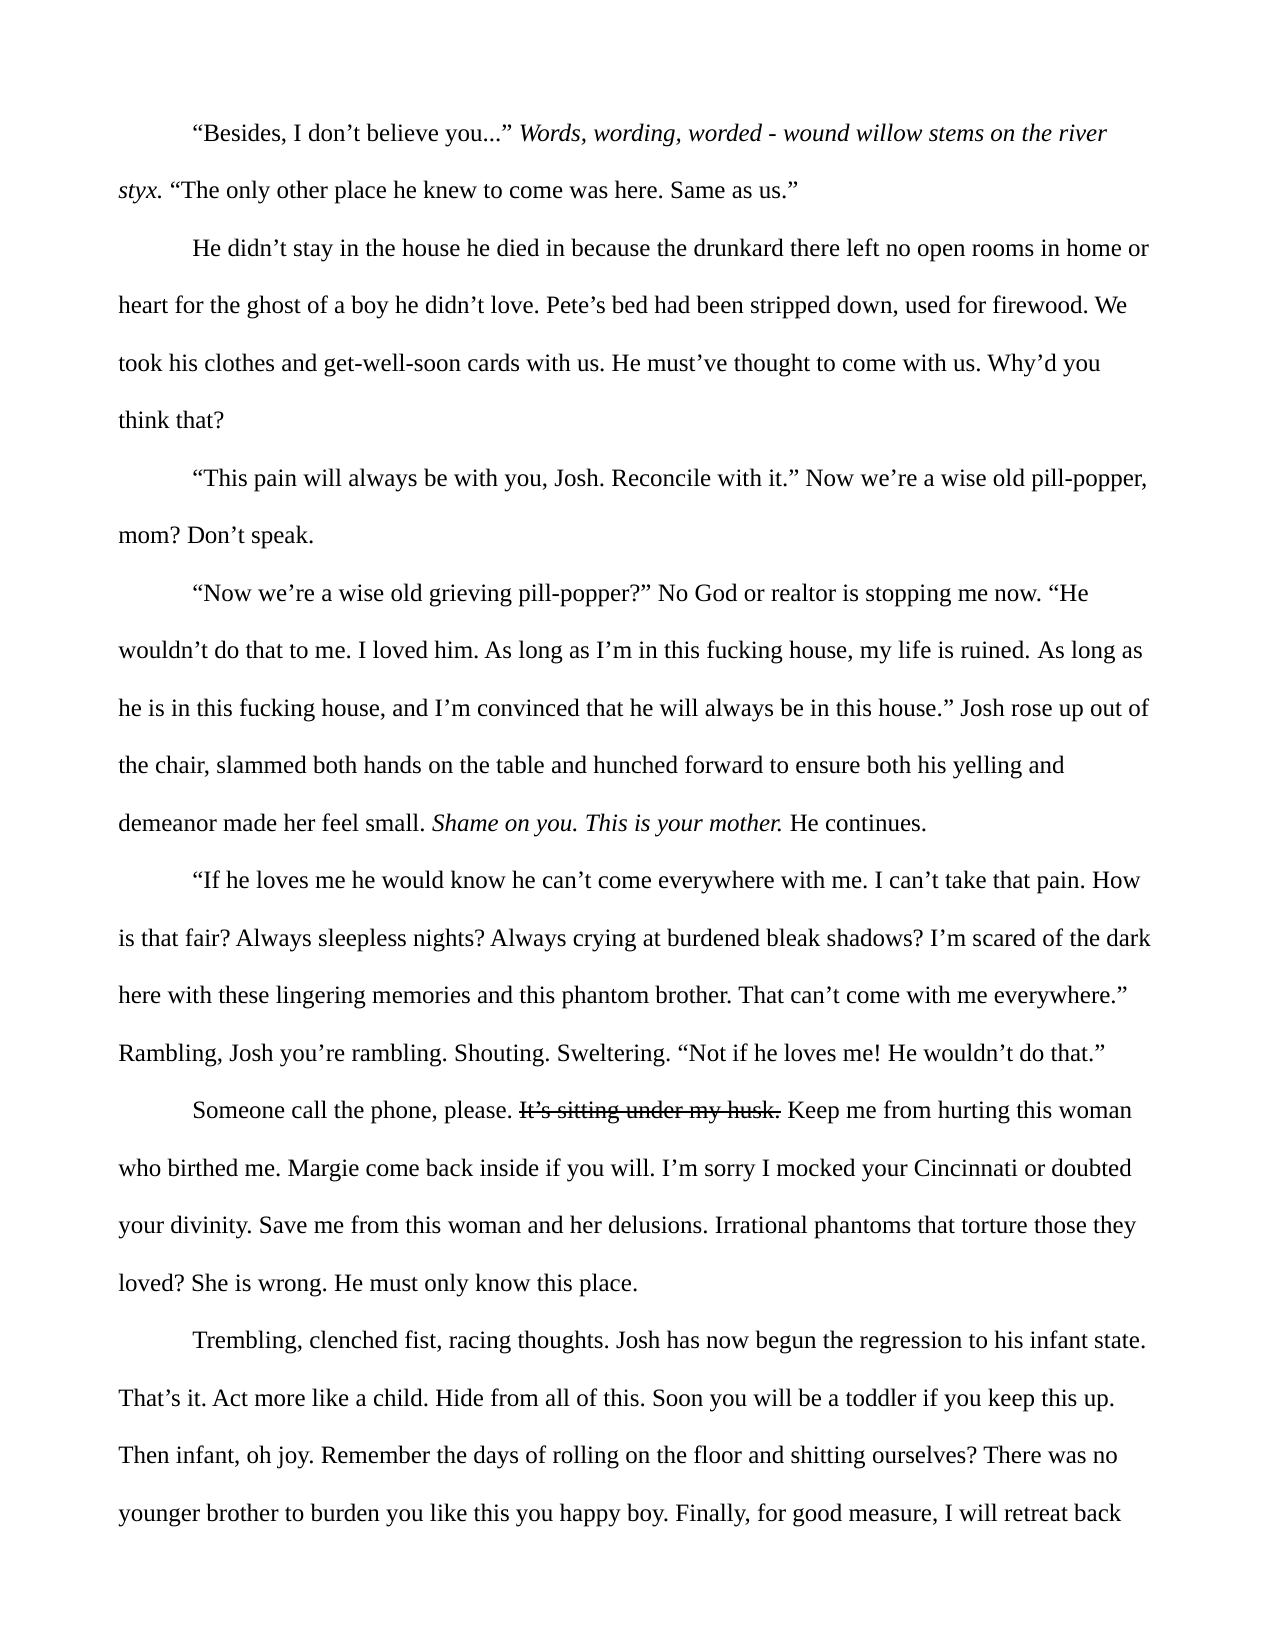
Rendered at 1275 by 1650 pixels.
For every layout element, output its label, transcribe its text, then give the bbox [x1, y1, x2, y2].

text “Besides, I don’t believe you...” Words, wording, worded - wound willow stems on the river styx. “The only other place he knew to come was here. Same as us.” [118, 118, 1157, 204]
text “This pain will always be with you, Josh. Reconcile with it.” Now we’re a wise old pill-popper, mom? Don’t speak. [118, 463, 1157, 549]
text “Now we’re a wise old grieving pill-popper?” No God or realtor is stopping me now. “He wouldn’t do that to me. I loved him. As long as I’m in this fucking house, my life is ruined. As long as he is in this fucking house, and I’m convinced that he will always be in this house.” Josh rose up out of the chair, slammed both hands on the table and hunched forward to ensure both his yelling and demeanor made her feel small. Shame on you. This is your mother. He continues. [118, 578, 1157, 837]
text “If he loves me he would know he can’t come everywhere with me. I can’t take that pain. How is that fair? Always sleepless nights? Always crying at burdened bleak shadows? I’m scared of the dark here with these lingering memories and this phantom brother. That can’t come with me everywhere.” Rambling, Josh you’re rambling. Shouting. Sweltering. “Not if he loves me! He wouldn’t do that.” [118, 866, 1157, 1067]
text Trembling, clenched fist, racing thoughts. Josh has now begun the regression to his infant state. That’s it. Act more like a child. Hide from all of this. Soon you will be a toddler if you keep this up. Then infant, oh joy. Remember the days of rolling on the floor and shitting ourselves? There was no younger brother to burden you like this you happy boy. Finally, for good measure, I will retreat back [118, 1326, 1157, 1527]
text He didn’t stay in the house he died in because the drunkard there left no open rooms in home or heart for the ghost of a boy he didn’t love. Pete’s bed had been stripped down, used for firewood. We took his clothes and get-well-soon cards with us. He must’ve thought to come with us. Why’d you think that? [118, 233, 1157, 434]
text Someone call the phone, please. It’s sitting under my husk. Keep me from hurting this woman who birthed me. Margie come back inside if you will. I’m sorry I mocked your Cincinnati or doubted your divinity. Save me from this woman and her delusions. Irrational phantoms that torture those they loved? She is wrong. He must only know this place. [118, 1096, 1157, 1297]
